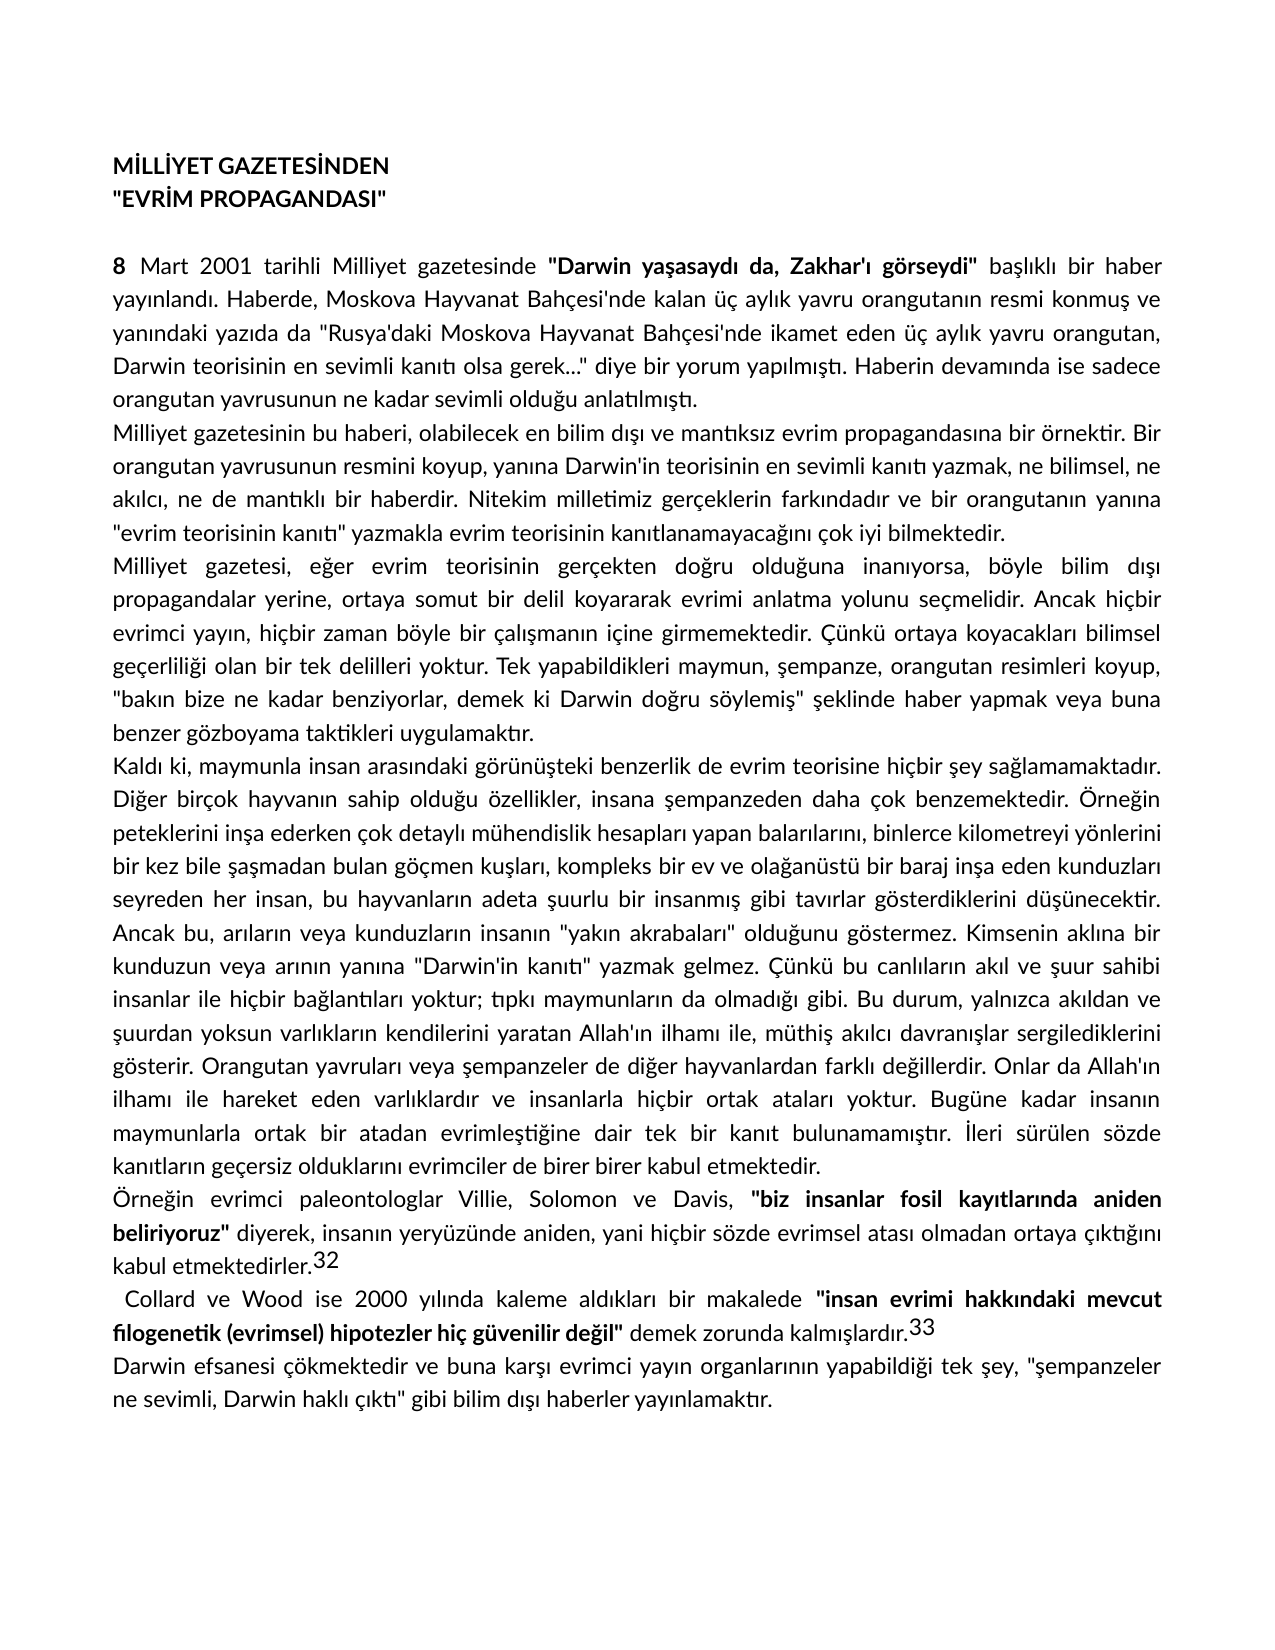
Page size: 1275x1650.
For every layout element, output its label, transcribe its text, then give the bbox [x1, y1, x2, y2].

text Darwin efsanesi çökmektedir ve buna karşı evrimci yayın organlarının yapabildiği tek şey, "şempanzeler ne sevimli, Darwin haklı çıktı" gibi bilim dışı haberler yayınlamaktır. [112, 1348, 1162, 1414]
text Kaldı ki, maymunla insan arasındaki görünüşteki benzerlik de evrim teorisine hiçbir şey sağlamamaktadır. Diğer birçok hayvanın sahip olduğu özellikler, insana şempanzeden daha çok benzemektedir. Örneğin peteklerini inşa ederken çok detaylı mühendislik hesapları yapan balarılarını, binlerce kilometreyi yönlerini bir kez bile şaşmadan bulan göçmen kuşları, kompleks bir ev ve olağanüstü bir baraj inşa eden kunduzları seyreden her insan, bu hayvanların adeta şuurlu bir insanmış gibi tavırlar gösterdiklerini düşünecektir. Ancak bu, arıların veya kunduzların insanın "yakın akrabaları" olduğunu göstermez. Kimsenin aklına bir kunduzun veya arının yanına "Darwin'in kanıtı" yazmak gelmez. Çünkü bu canlıların akıl ve şuur sahibi insanlar ile hiçbir bağlantıları yoktur; tıpkı maymunların da olmadığı gibi. Bu durum, yalnızca akıldan ve şuurdan yoksun varlıkların kendilerini yaratan Allah'ın ilhamı ile, müthiş akılcı davranışlar sergilediklerini gösterir. Orangutan yavruları veya şempanzeler de diğer hayvanlardan farklı değillerdir. Onlar da Allah'ın ilhamı ile hareket eden varlıklardır ve insanlarla hiçbir ortak ataları yoktur. Bugüne kadar insanın maymunlarla ortak bir atadan evrimleştiğine dair tek bir kanıt bulunamamıştır. İleri sürülen sözde kanıtların geçersiz olduklarını evrimciler de birer birer kabul etmektedir. [112, 748, 1162, 1181]
text 8 Mart 2001 tarihli Milliyet gazetesinde "Darwin yaşasaydı da, Zakhar'ı görseydi" başlıklı bir haber yayınlandı. Haberde, Moskova Hayvanat Bahçesi'nde kalan üç aylık yavru orangutanın resmi konmuş ve yanındaki yazıda da "Rusya'daki Moskova Hayvanat Bahçesi'nde ikamet eden üç aylık yavru orangutan, Darwin teorisinin en sevimli kanıtı olsa gerek..." diye bir yorum yapılmıştı. Haberin devamında ise sadece orangutan yavrusunun ne kadar sevimli olduğu anlatılmıştı. [112, 248, 1162, 414]
text Milliyet gazetesi, eğer evrim teorisinin gerçekten doğru olduğuna inanıyorsa, böyle bilim dışı propagandalar yerine, ortaya somut bir delil koyararak evrimi anlatma yolunu seçmelidir. Ancak hiçbir evrimci yayın, hiçbir zaman böyle bir çalışmanın içine girmemektedir. Çünkü ortaya koyacakları bilimsel geçerliliği olan bir tek delilleri yoktur. Tek yapabildikleri maymun, şempanze, orangutan resimleri koyup, "bakın bize ne kadar benziyorlar, demek ki Darwin doğru söylemiş" şeklinde haber yapmak veya buna benzer gözboyama taktikleri uygulamaktır. [112, 548, 1162, 748]
text MİLLİYET GAZETESİNDEN [112, 148, 1162, 181]
text Milliyet gazetesinin bu haberi, olabilecek en bilim dışı ve mantıksız evrim propagandasına bir örnektir. Bir orangutan yavrusunun resmini koyup, yanına Darwin'in teorisinin en sevimli kanıtı yazmak, ne bilimsel, ne akılcı, ne de mantıklı bir haberdir. Nitekim milletimiz gerçeklerin farkındadır ve bir orangutanın yanına "evrim teorisinin kanıtı" yazmakla evrim teorisinin kanıtlanamayacağını çok iyi bilmektedir. [112, 414, 1162, 548]
text "EVRİM PROPAGANDASI" [112, 181, 1162, 214]
text Örneğin evrimci paleontologlar Villie, Solomon ve Davis, "biz insanlar fosil kayıtlarında aniden beliriyoruz" diyerek, insanın yeryüzünde aniden, yani hiçbir sözde evrimsel atası olmadan ortaya çıktığını kabul etmektedirler.32 [112, 1181, 1162, 1281]
text Collard ve Wood ise 2000 yılında kaleme aldıkları bir makalede "insan evrimi hakkındaki mevcut filogenetik (evrimsel) hipotezler hiç güvenilir değil" demek zorunda kalmışlardır.33 [112, 1281, 1162, 1348]
